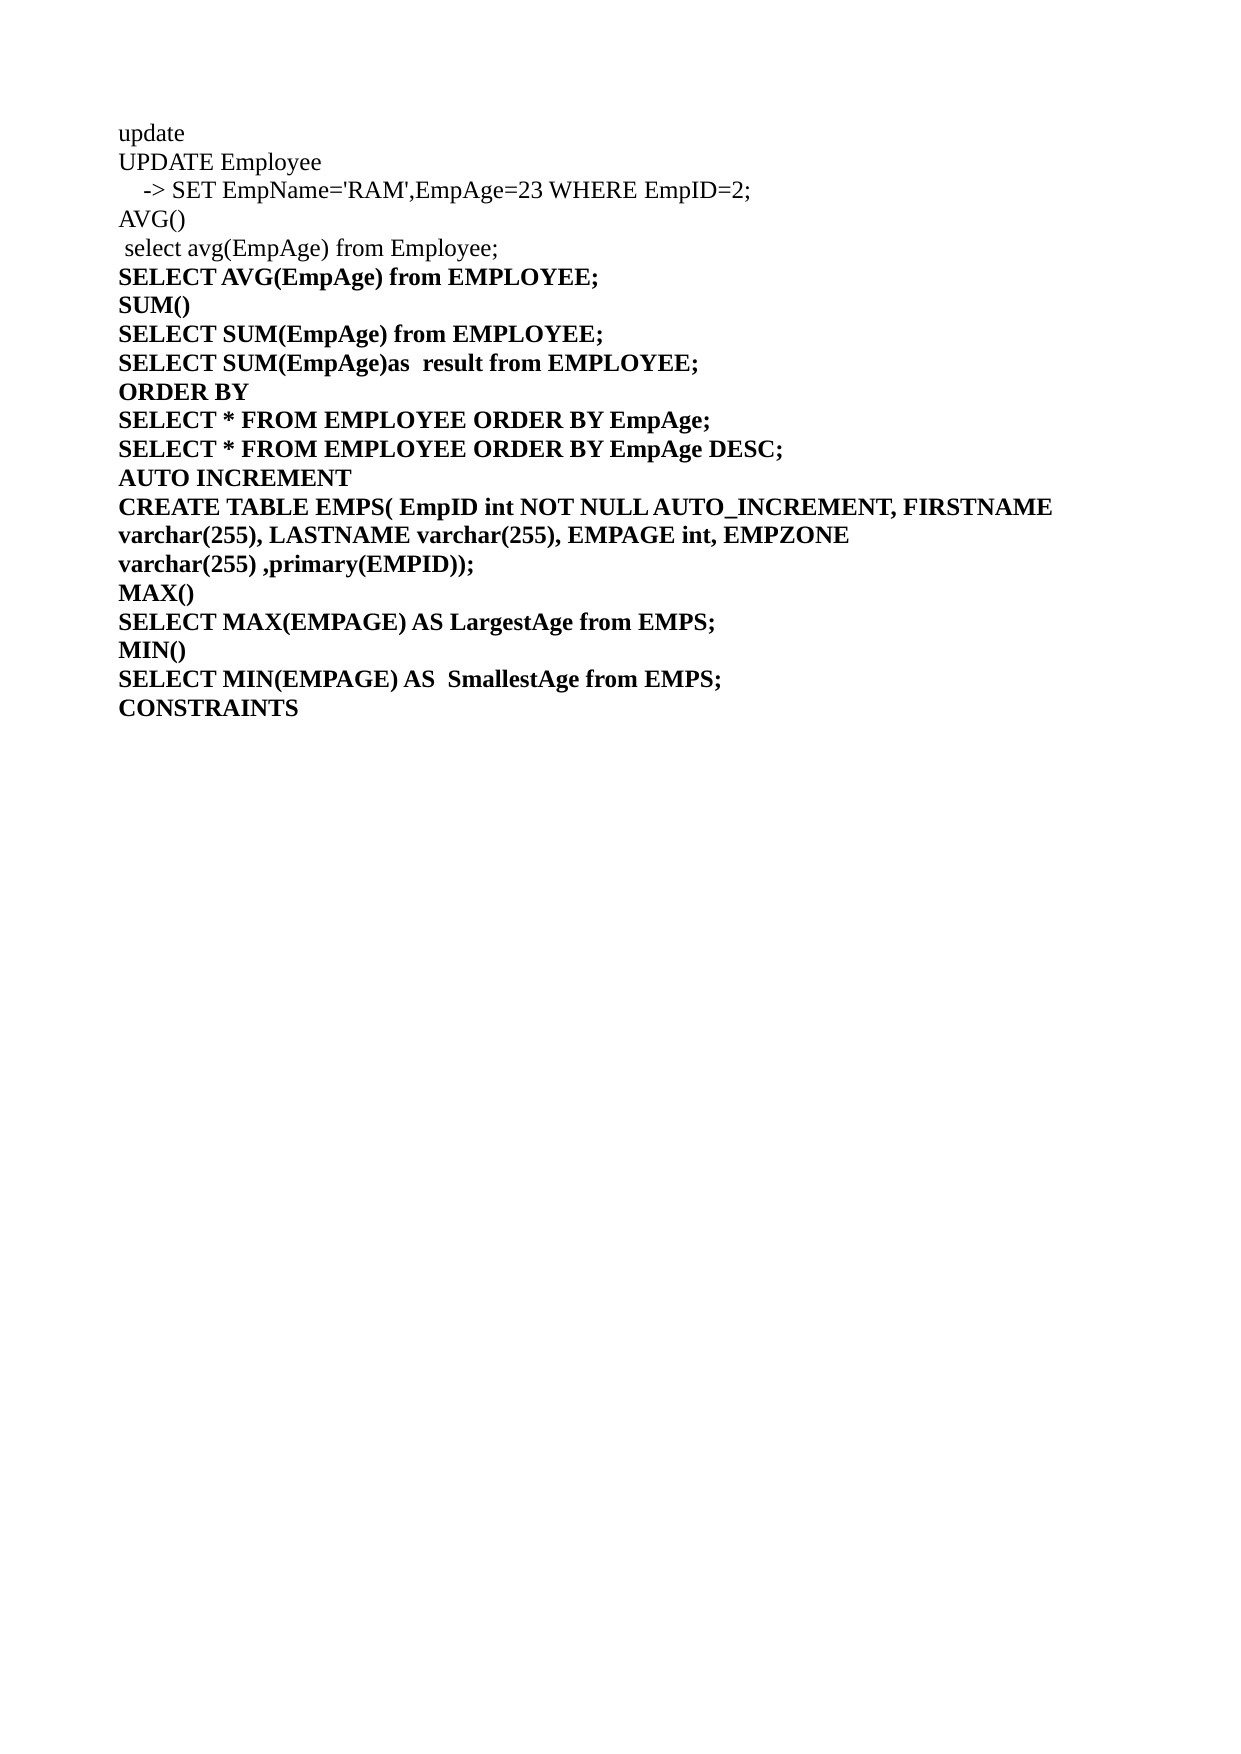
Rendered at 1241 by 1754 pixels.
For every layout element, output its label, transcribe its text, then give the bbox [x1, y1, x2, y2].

text SELECT SUM(EmpAge) from EMPLOYEE; [118, 319, 1122, 348]
text SELECT AVG(EmpAge) from EMPLOYEE; [118, 262, 1122, 291]
text MIN() [118, 636, 1122, 664]
text AUTO INCREMENT [118, 463, 1122, 492]
text UPDATE Employee [118, 147, 1122, 176]
text SELECT * FROM EMPLOYEE ORDER BY EmpAge; [118, 406, 1122, 434]
text SELECT MIN(EMPAGE) AS SmallestAge from EMPS; [118, 664, 1122, 693]
text SUM() [118, 291, 1122, 319]
text -> SET EmpName='RAM',EmpAge=23 WHERE EmpID=2; [118, 176, 1122, 204]
text ORDER BY [118, 377, 1122, 406]
text update [118, 118, 1122, 147]
text select avg(EmpAge) from Employee; [118, 233, 1122, 262]
text MAX() [118, 578, 1122, 607]
text CREATE TABLE EMPS( EmpID int NOT NULL AUTO_INCREMENT, FIRSTNAME varchar(255), LASTNAME varchar(255), EMPAGE int, EMPZONE varchar(255) ,primary(EMPID)); [118, 492, 1122, 578]
text CONSTRAINTS [118, 693, 1122, 722]
text SELECT * FROM EMPLOYEE ORDER BY EmpAge DESC; [118, 434, 1122, 463]
text SELECT MAX(EMPAGE) AS LargestAge from EMPS; [118, 607, 1122, 636]
text SELECT SUM(EmpAge)as result from EMPLOYEE; [118, 348, 1122, 377]
text AVG() [118, 204, 1122, 233]
